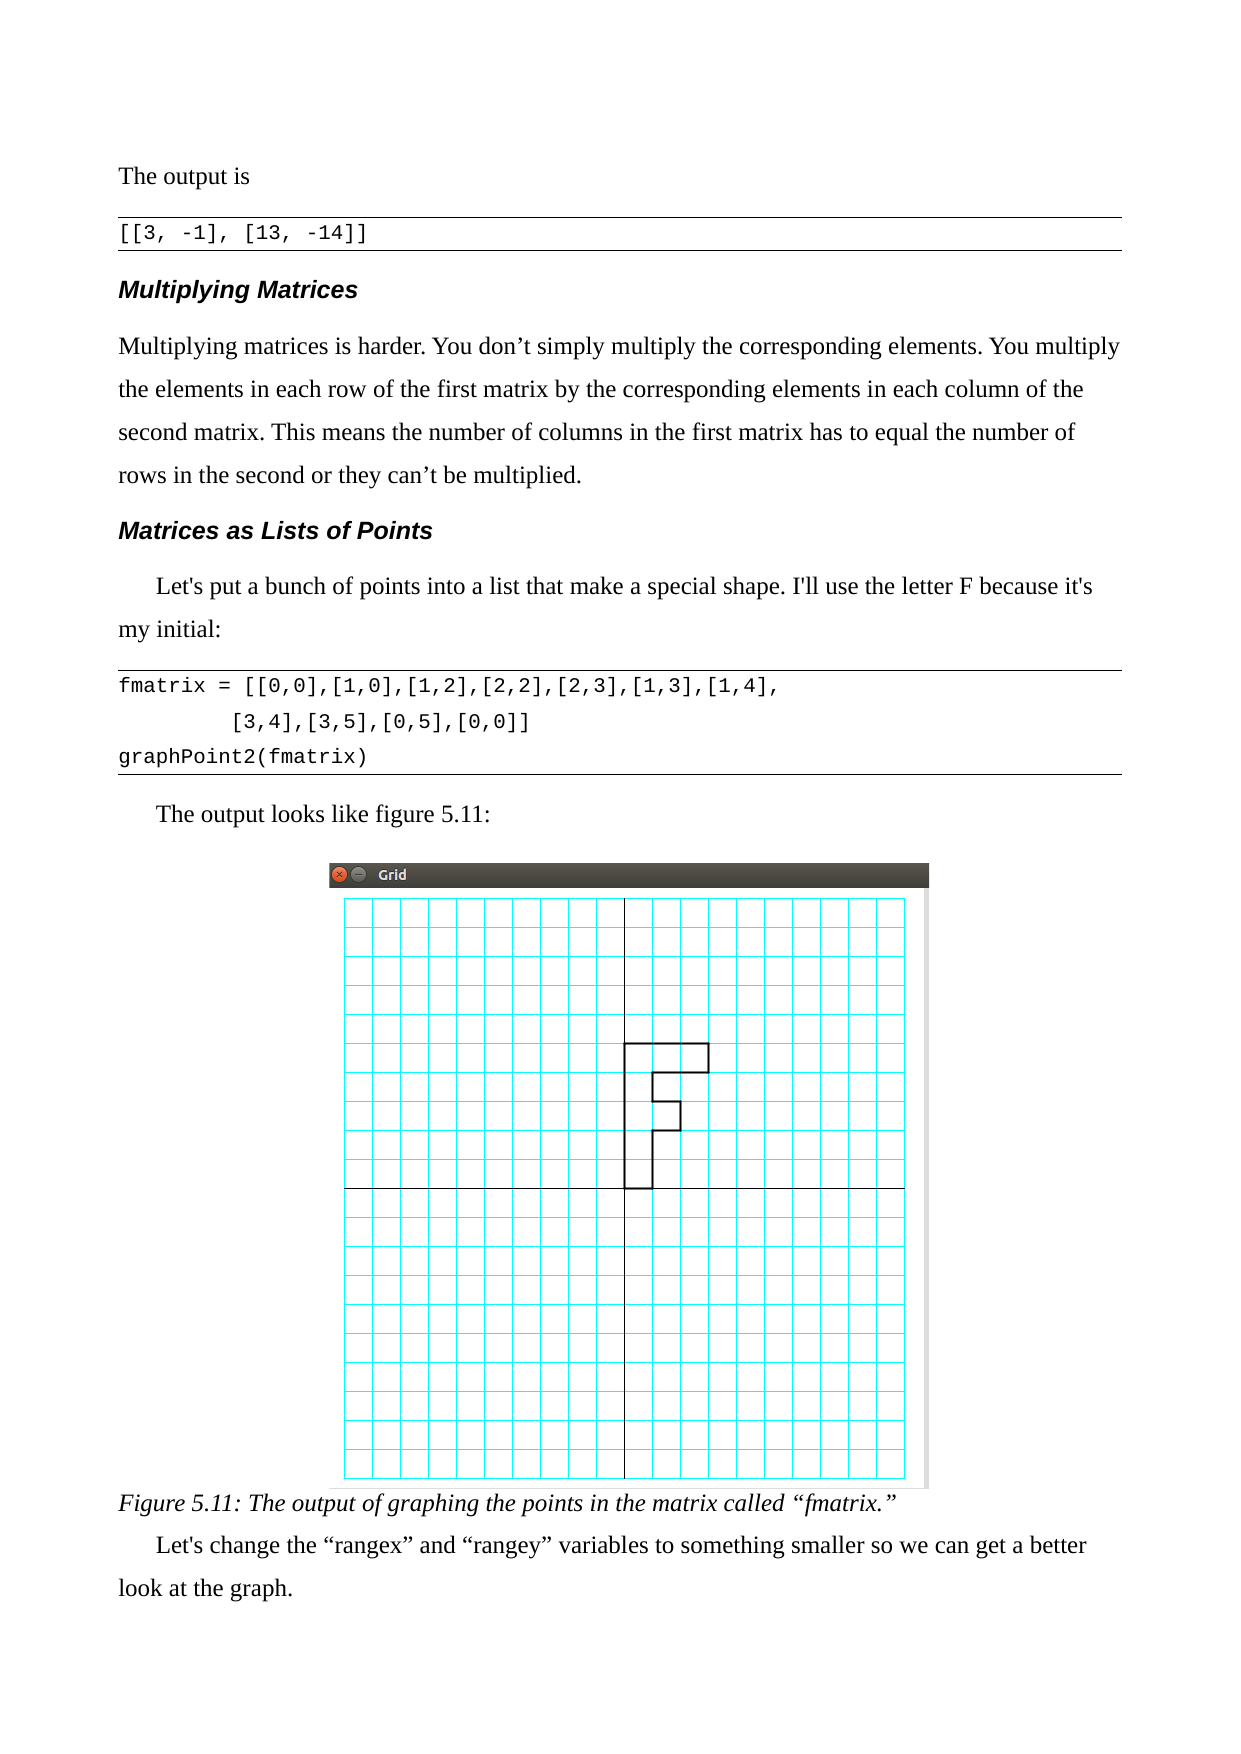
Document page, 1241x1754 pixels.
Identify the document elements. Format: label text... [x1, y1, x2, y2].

text [[3, -1], [13, -14]] [118, 218, 1122, 250]
text Let's put a bunch of points into a list that make a special shape. I'll use the letter F because it's my initial: [118, 571, 1122, 643]
text Figure 5.11: The output of graphing the points in the matrix called “fmatrix.” [118, 855, 1122, 1517]
text fmatrix = [[0,0],[1,0],[1,2],[2,2],[2,3],[1,3],[1,4], [118, 671, 1122, 699]
text The output is [118, 161, 1122, 190]
text Matrices as Lists of Points [118, 516, 1122, 544]
text graphPoint2(fmatrix) [118, 746, 1122, 774]
text The output looks like figure 5.11: [118, 799, 1122, 828]
text [3,4],[3,5],[0,5],[0,0]] [118, 711, 1122, 734]
text Multiplying Matrices [118, 275, 1122, 304]
picture [329, 863, 930, 1489]
text Multiplying matrices is harder. You don’t simply multiply the corresponding elements. You multiply the elements in each row of the first matrix by the corresponding elements in each column of the second matrix. This means the number of columns in the first matrix has to equal the number of rows in the second or they can’t be multiplied. [118, 331, 1122, 489]
text Let's change the “rangex” and “rangey” variables to something smaller so we can get a better look at the graph. [118, 1530, 1122, 1602]
